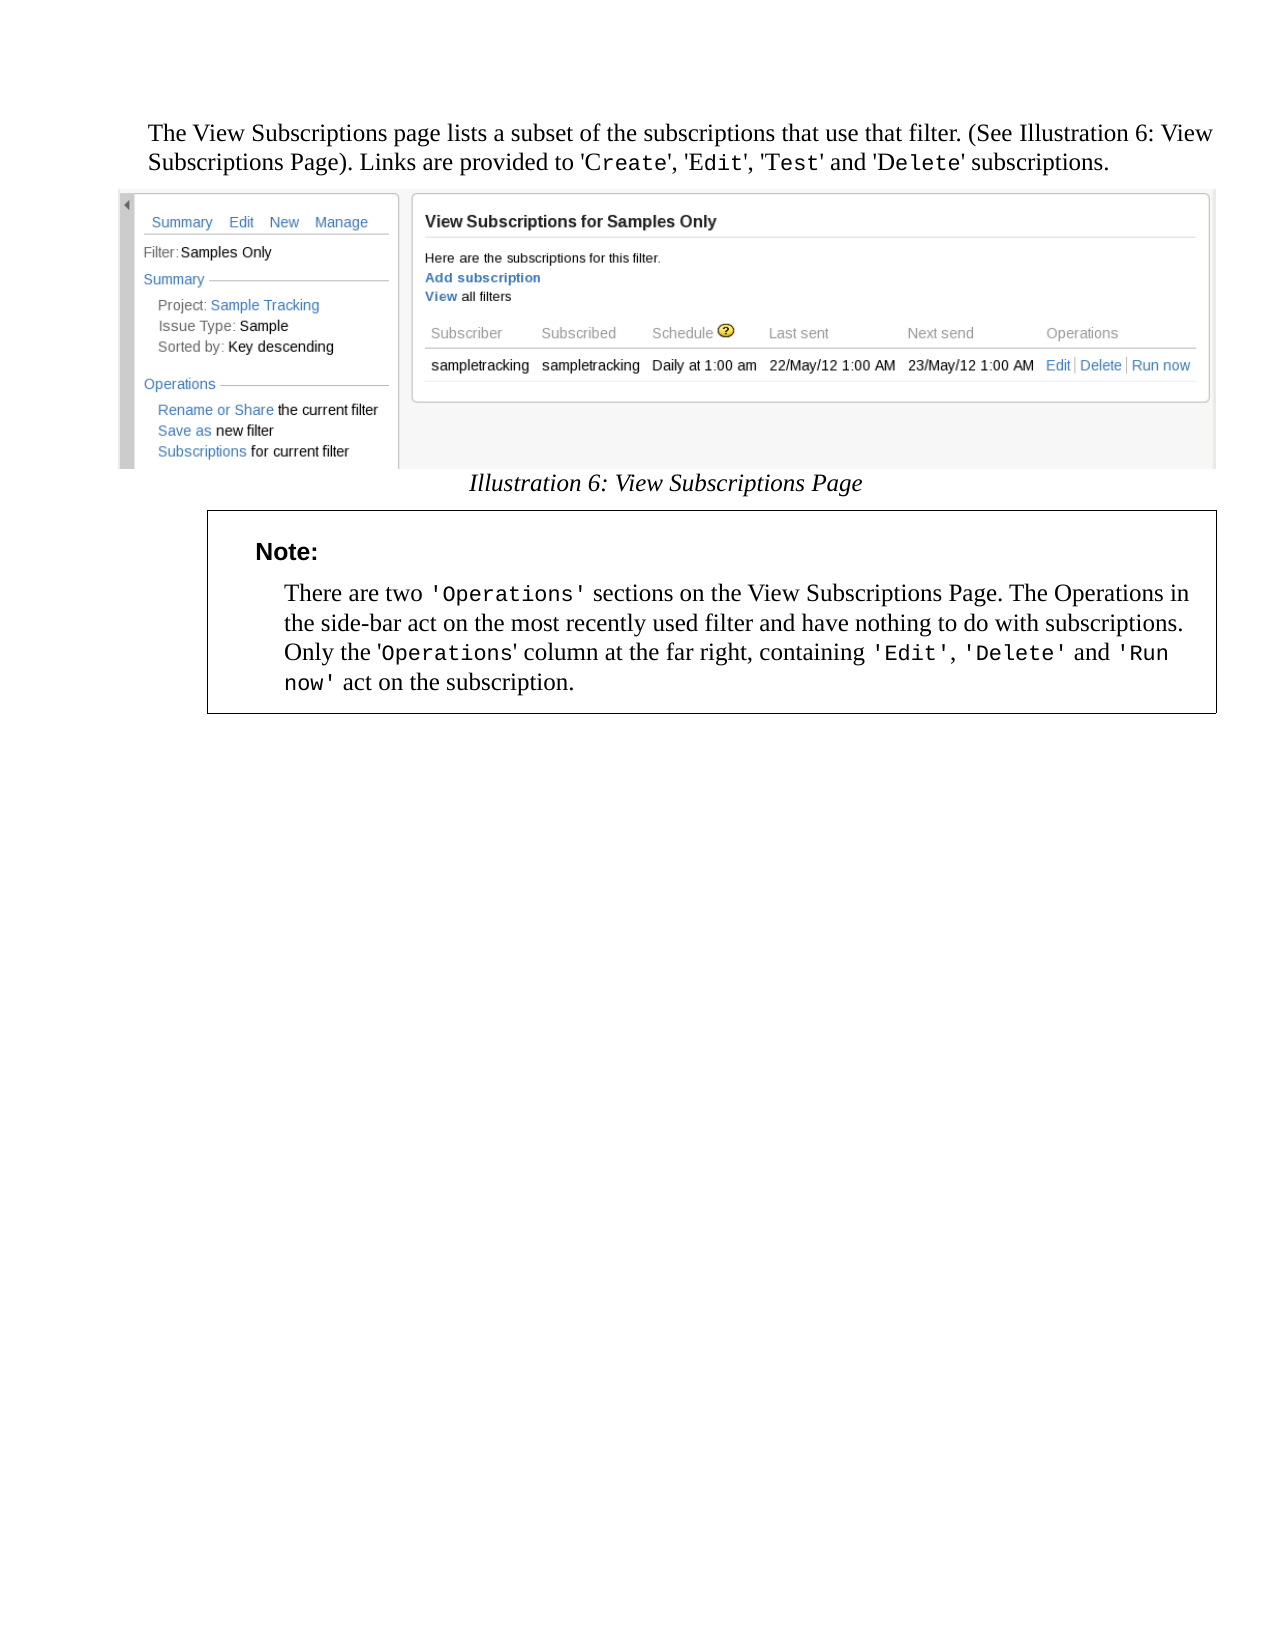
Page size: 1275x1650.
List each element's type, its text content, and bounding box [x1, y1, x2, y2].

table_cell The View Subscriptions page lists a subset of the subscriptions that use that filter. (See Illustration 6: View Subscriptions Page). Links are provided to 'Create', 'Edit', 'Test' and 'Delete' subscriptions. [118, 118, 1216, 189]
table_cell Illustration 6: View Subscriptions Page [118, 469, 1216, 509]
table_cell [118, 510, 207, 712]
picture [118, 189, 1216, 469]
table_cell Note: There are two 'Operations' sections on the View Subscriptions Page. The Operations in the side-bar act on the most recently used filter and have nothing to do with subscriptions. Only the 'Operations' column at the far right, containing 'Edit', 'Delete' and 'Run now' act on the subscription. [208, 511, 1216, 712]
